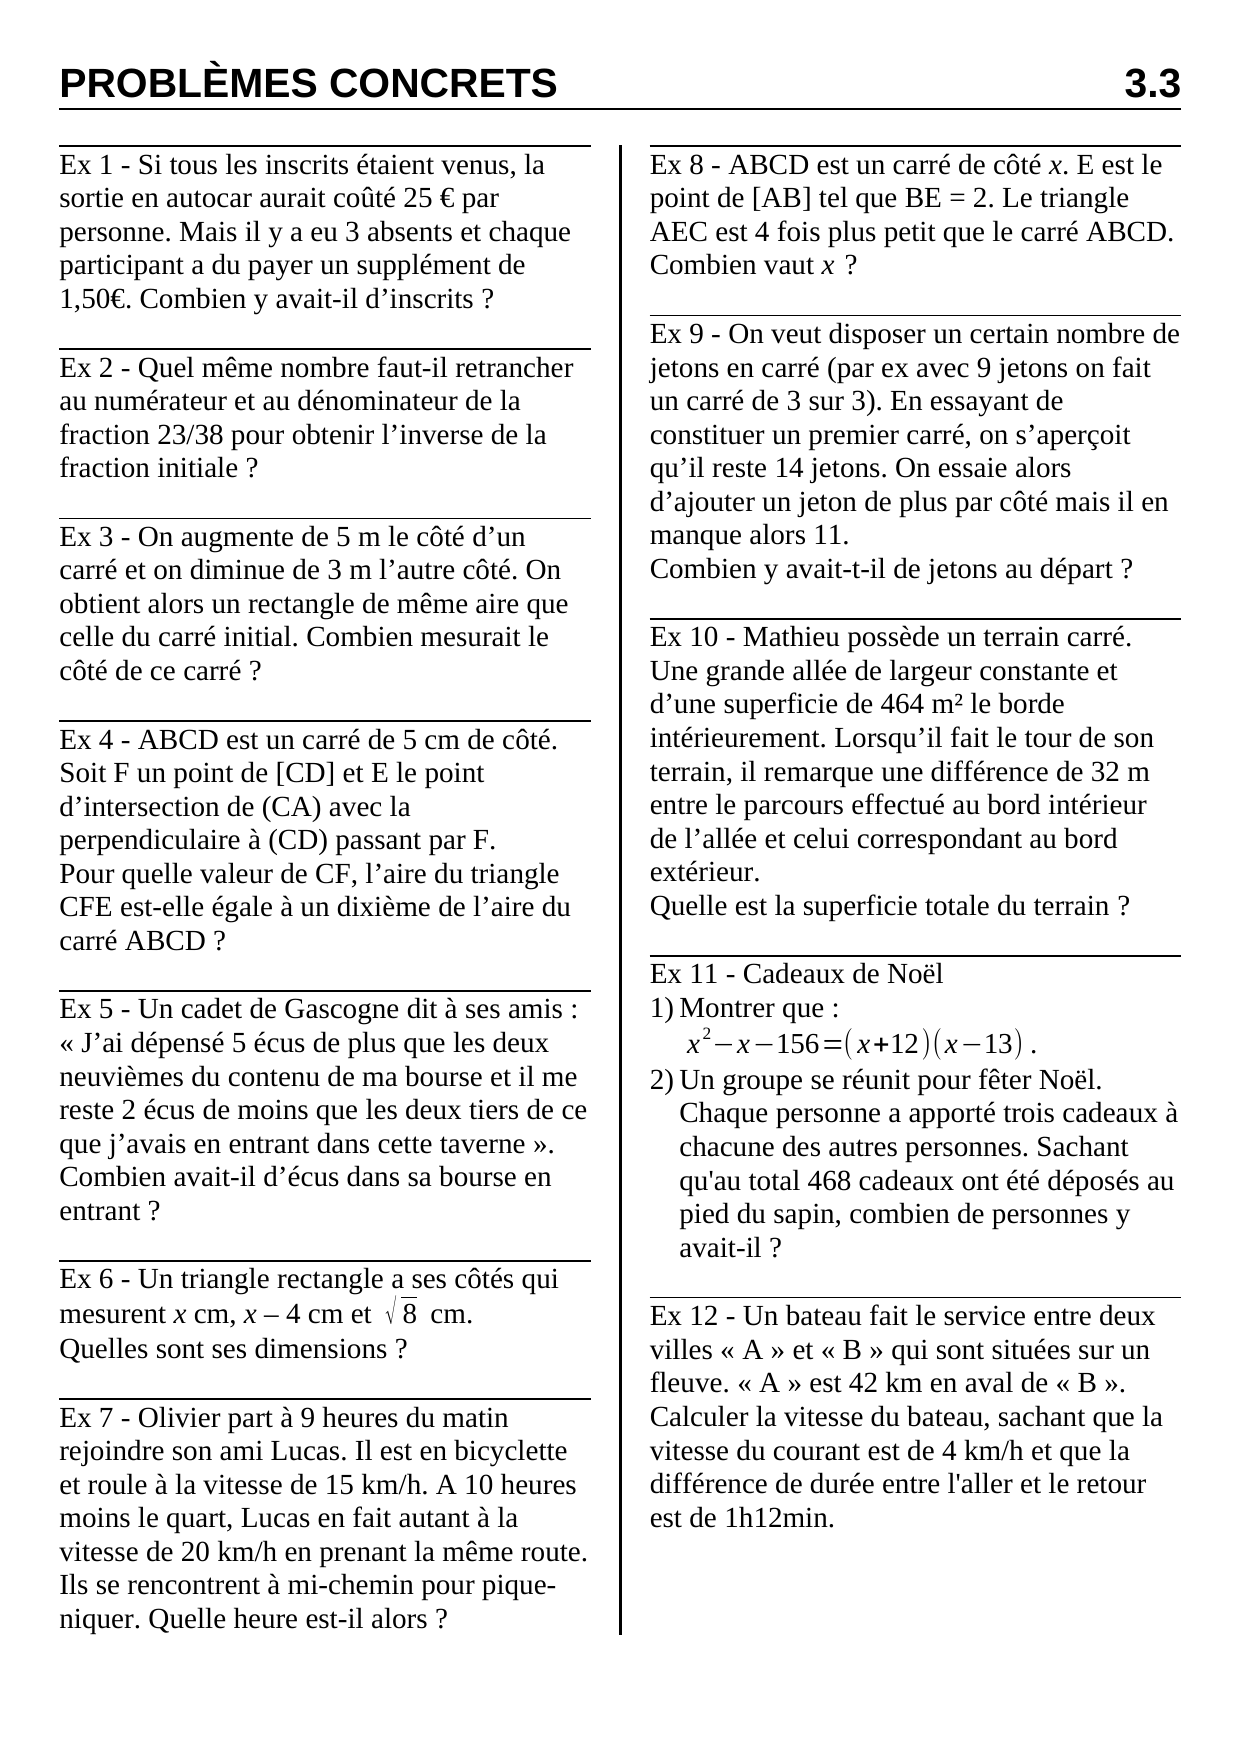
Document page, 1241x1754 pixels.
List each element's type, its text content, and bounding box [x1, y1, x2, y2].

list Quel même nombre faut-il retrancher au numérateur et au dénominateur de la fraction 23/38 pour obtenir l’inverse de la fraction initiale ? [59, 350, 591, 484]
list On augmente de 5 m le côté d’un carré et on diminue de 3 m l’autre côté. On obtient alors un rectangle de même aire que celle du carré initial. Combien mesurait le côté de ce carré ? [59, 519, 591, 687]
list Un triangle rectangle a ses côtés qui mesurent x cm, x – 4 cm et cm. Quelles sont ses dimensions ? [59, 1262, 591, 1364]
list On veut disposer un certain nombre de jetons en carré (par ex avec 9 jetons on fait un carré de 3 sur 3). En essayant de constituer un premier carré, on s’aperçoit qu’il reste 14 jetons. On essaie alors d’ajouter un jeton de plus par côté mais il en manque alors 11. Combien y avait-t-il de jetons au départ ? [649, 316, 1181, 584]
list Un cadet de Gascogne dit à ses amis : « J’ai dépensé 5 écus de plus que les deux neuvièmes du contenu de ma bourse et il me reste 2 écus de moins que les deux tiers de ce que j’avais en entrant dans cette taverne ». Combien avait-il d’écus dans sa bourse en entrant ? [59, 992, 591, 1226]
subtitle Problèmes concrets 3.3 [59, 59, 1181, 108]
list ABCD est un carré de côté x. E est le point de [AB] tel que BE = 2. Le triangle AEC est 4 fois plus petit que le carré ABCD. Combien vaut x ? [649, 146, 1181, 281]
list Cadeaux de Noël [649, 956, 1181, 990]
list Mathieu possède un terrain carré. Une grande allée de largeur constante et d’une superficie de 464 m² le borde intérieurement. Lorsqu’il fait le tour de son terrain, il remarque une différence de 32 m entre le parcours effectué au bord intérieur de l’allée et celui correspondant au bord extérieur. Quelle est la superficie totale du terrain ? [649, 619, 1181, 921]
list ABCD est un carré de 5 cm de côté. Soit F un point de [CD] et E le point d’intersection de (CA) avec la perpendiculaire à (CD) passant par F. Pour quelle valeur de CF, l’aire du triangle CFE est-elle égale à un dixième de l’aire du carré ABCD ? [59, 722, 591, 957]
list Un groupe se réunit pour fêter Noël. Chaque personne a apporté trois cadeaux à chacune des autres personnes. Sachant qu'au total 468 cadeaux ont été déposés au pied du sapin, combien de personnes y avait-il ? [649, 1062, 1181, 1263]
list Un bateau fait le service entre deux villes « A » et « B » qui sont situées sur un fleuve. « A » est 42 km en aval de « B ». Calculer la vitesse du bateau, sachant que la vitesse du courant est de 4 km/h et que la différence de durée entre l'aller et le retour est de 1h12min. [649, 1298, 1181, 1533]
list Montrer que : . [649, 990, 1181, 1062]
list Si tous les inscrits étaient venus, la sortie en autocar aurait coûté 25 € par personne. Mais il y a eu 3 absents et chaque participant a du payer un supplément de 1,50€. Combien y avait-il d’inscrits ? [59, 147, 591, 314]
list Olivier part à 9 heures du matin rejoindre son ami Lucas. Il est en bicyclette et roule à la vitesse de 15 km/h. A 10 heures moins le quart, Lucas en fait autant à la vitesse de 20 km/h en prenant la même route. Ils se rencontrent à mi-chemin pour pique-niquer. Quelle heure est-il alors ? [59, 1400, 591, 1634]
